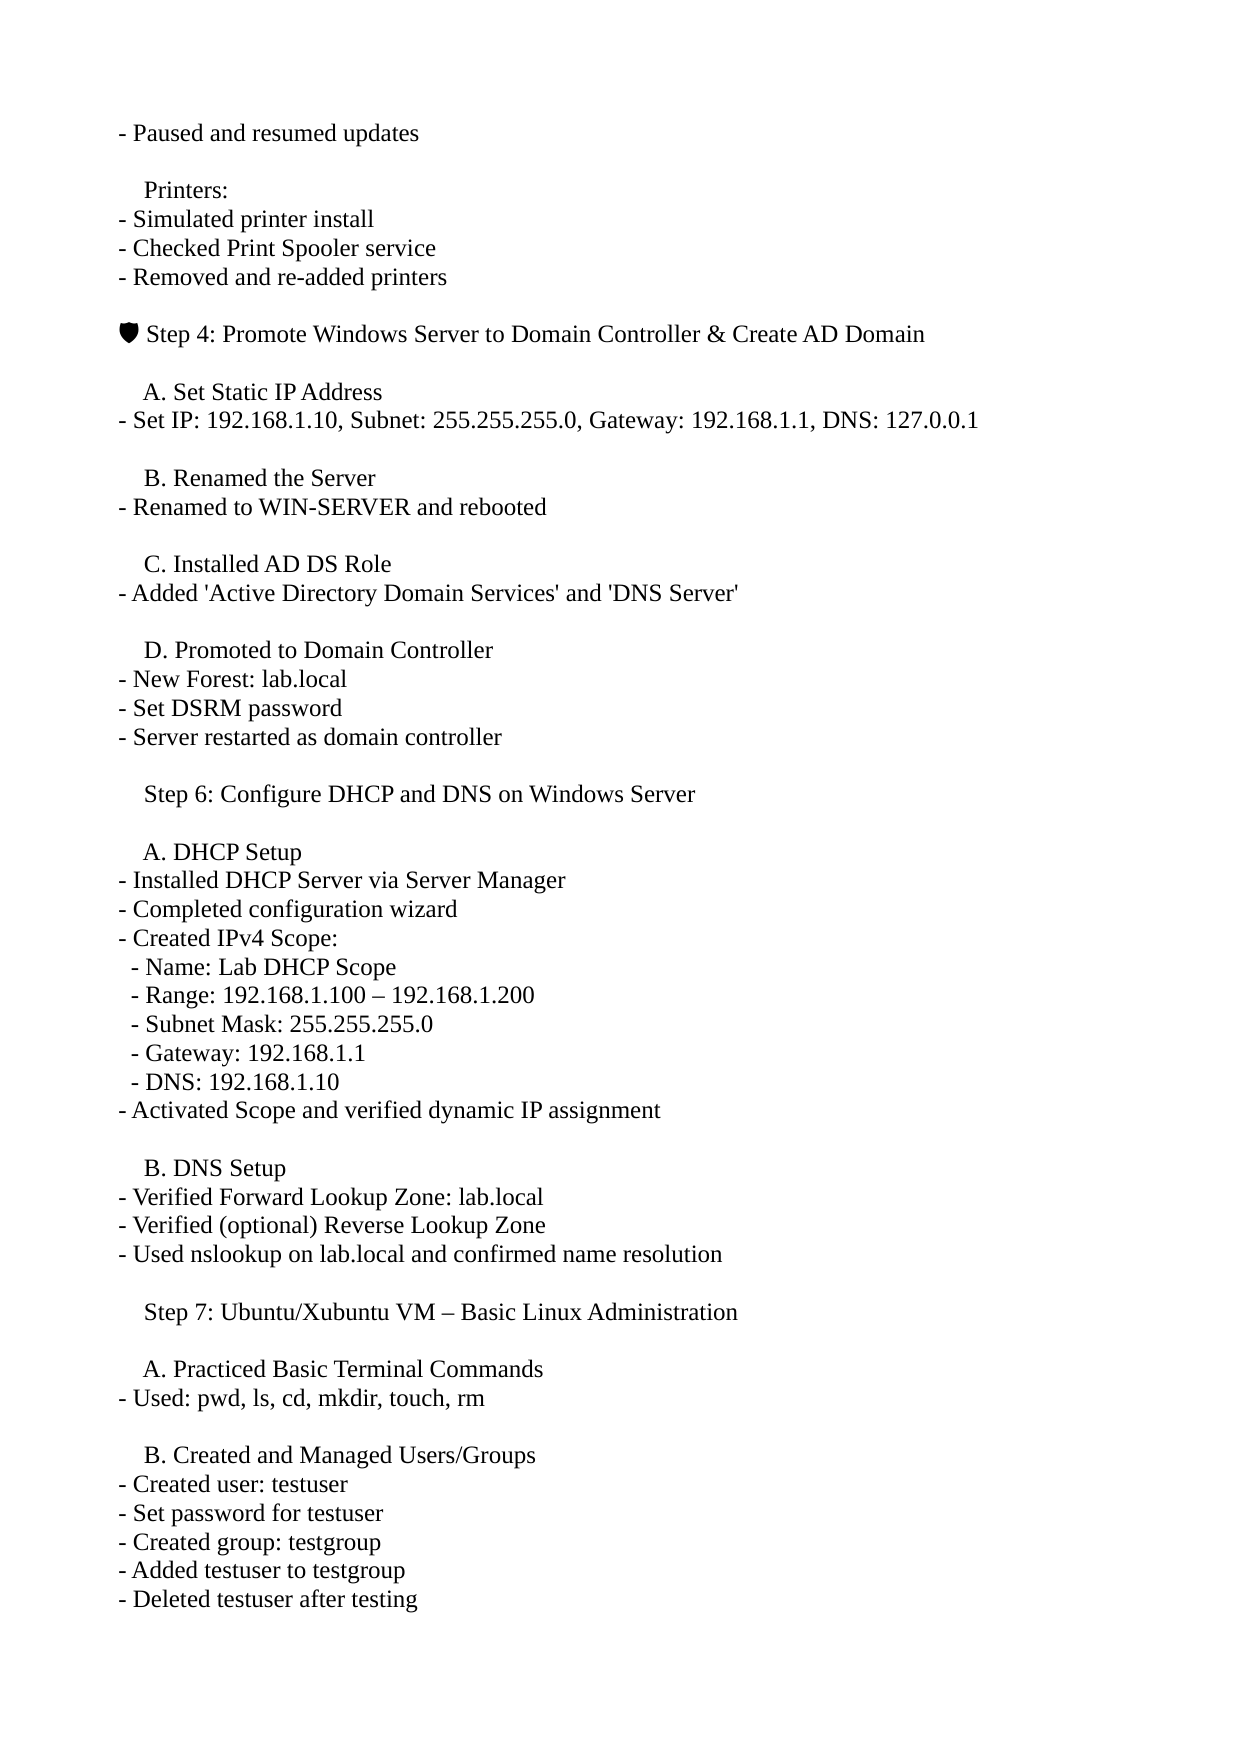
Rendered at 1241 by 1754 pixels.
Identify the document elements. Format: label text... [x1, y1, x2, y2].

text ✅ D. Promoted to Domain Controller [118, 636, 1122, 664]
text - Server restarted as domain controller [118, 722, 1122, 751]
text ✅ C. Installed AD DS Role [118, 549, 1122, 578]
text - Paused and resumed updates [118, 118, 1122, 147]
text - Created user: testuser [118, 1469, 1122, 1498]
text - Simulated printer install [118, 204, 1122, 233]
text - Used nslookup on lab.local and confirmed name resolution [118, 1239, 1122, 1268]
text - Set DSRM password [118, 693, 1122, 722]
text ✅ A. Practiced Basic Terminal Commands [118, 1354, 1122, 1383]
text - Set IP: 192.168.1.10, Subnet: 255.255.255.0, Gateway: 192.168.1.1, DNS: 127.0.0.1 [118, 406, 1122, 434]
text ✅ B. Created and Managed Users/Groups [118, 1441, 1122, 1469]
text - Gateway: 192.168.1.1 [118, 1038, 1122, 1067]
text - Removed and re-added printers [118, 262, 1122, 291]
text - Completed configuration wizard [118, 894, 1122, 923]
text - Deleted testuser after testing [118, 1584, 1122, 1613]
text - Range: 192.168.1.100 – 192.168.1.200 [118, 981, 1122, 1009]
text - New Forest: lab.local [118, 664, 1122, 693]
text - Verified Forward Lookup Zone: lab.local [118, 1182, 1122, 1211]
text - Added testuser to testgroup [118, 1556, 1122, 1584]
text - Name: Lab DHCP Scope [118, 952, 1122, 981]
text - Installed DHCP Server via Server Manager [118, 866, 1122, 894]
text - Used: pwd, ls, cd, mkdir, touch, rm [118, 1383, 1122, 1412]
text 🌐 Step 6: Configure DHCP and DNS on Windows Server [118, 779, 1122, 808]
text - Added 'Active Directory Domain Services' and 'DNS Server' [118, 578, 1122, 607]
text - Activated Scope and verified dynamic IP assignment [118, 1096, 1122, 1124]
text - Checked Print Spooler service [118, 233, 1122, 262]
text 🐧 Step 7: Ubuntu/Xubuntu VM – Basic Linux Administration [118, 1297, 1122, 1326]
text ✅ B. DNS Setup [118, 1153, 1122, 1182]
text - Created group: testgroup [118, 1527, 1122, 1556]
text ✅ A. Set Static IP Address [118, 377, 1122, 406]
text - Set password for testuser [118, 1498, 1122, 1527]
text ✅ A. DHCP Setup [118, 837, 1122, 866]
text ✅ B. Renamed the Server [118, 463, 1122, 492]
text - DNS: 192.168.1.10 [118, 1067, 1122, 1096]
text 🛡️ Step 4: Promote Windows Server to Domain Controller & Create AD Domain [118, 319, 1122, 348]
text - Subnet Mask: 255.255.255.0 [118, 1009, 1122, 1038]
text ✅ Printers: [118, 176, 1122, 204]
text - Created IPv4 Scope: [118, 923, 1122, 952]
text - Renamed to WIN-SERVER and rebooted [118, 492, 1122, 521]
text - Verified (optional) Reverse Lookup Zone [118, 1211, 1122, 1239]
